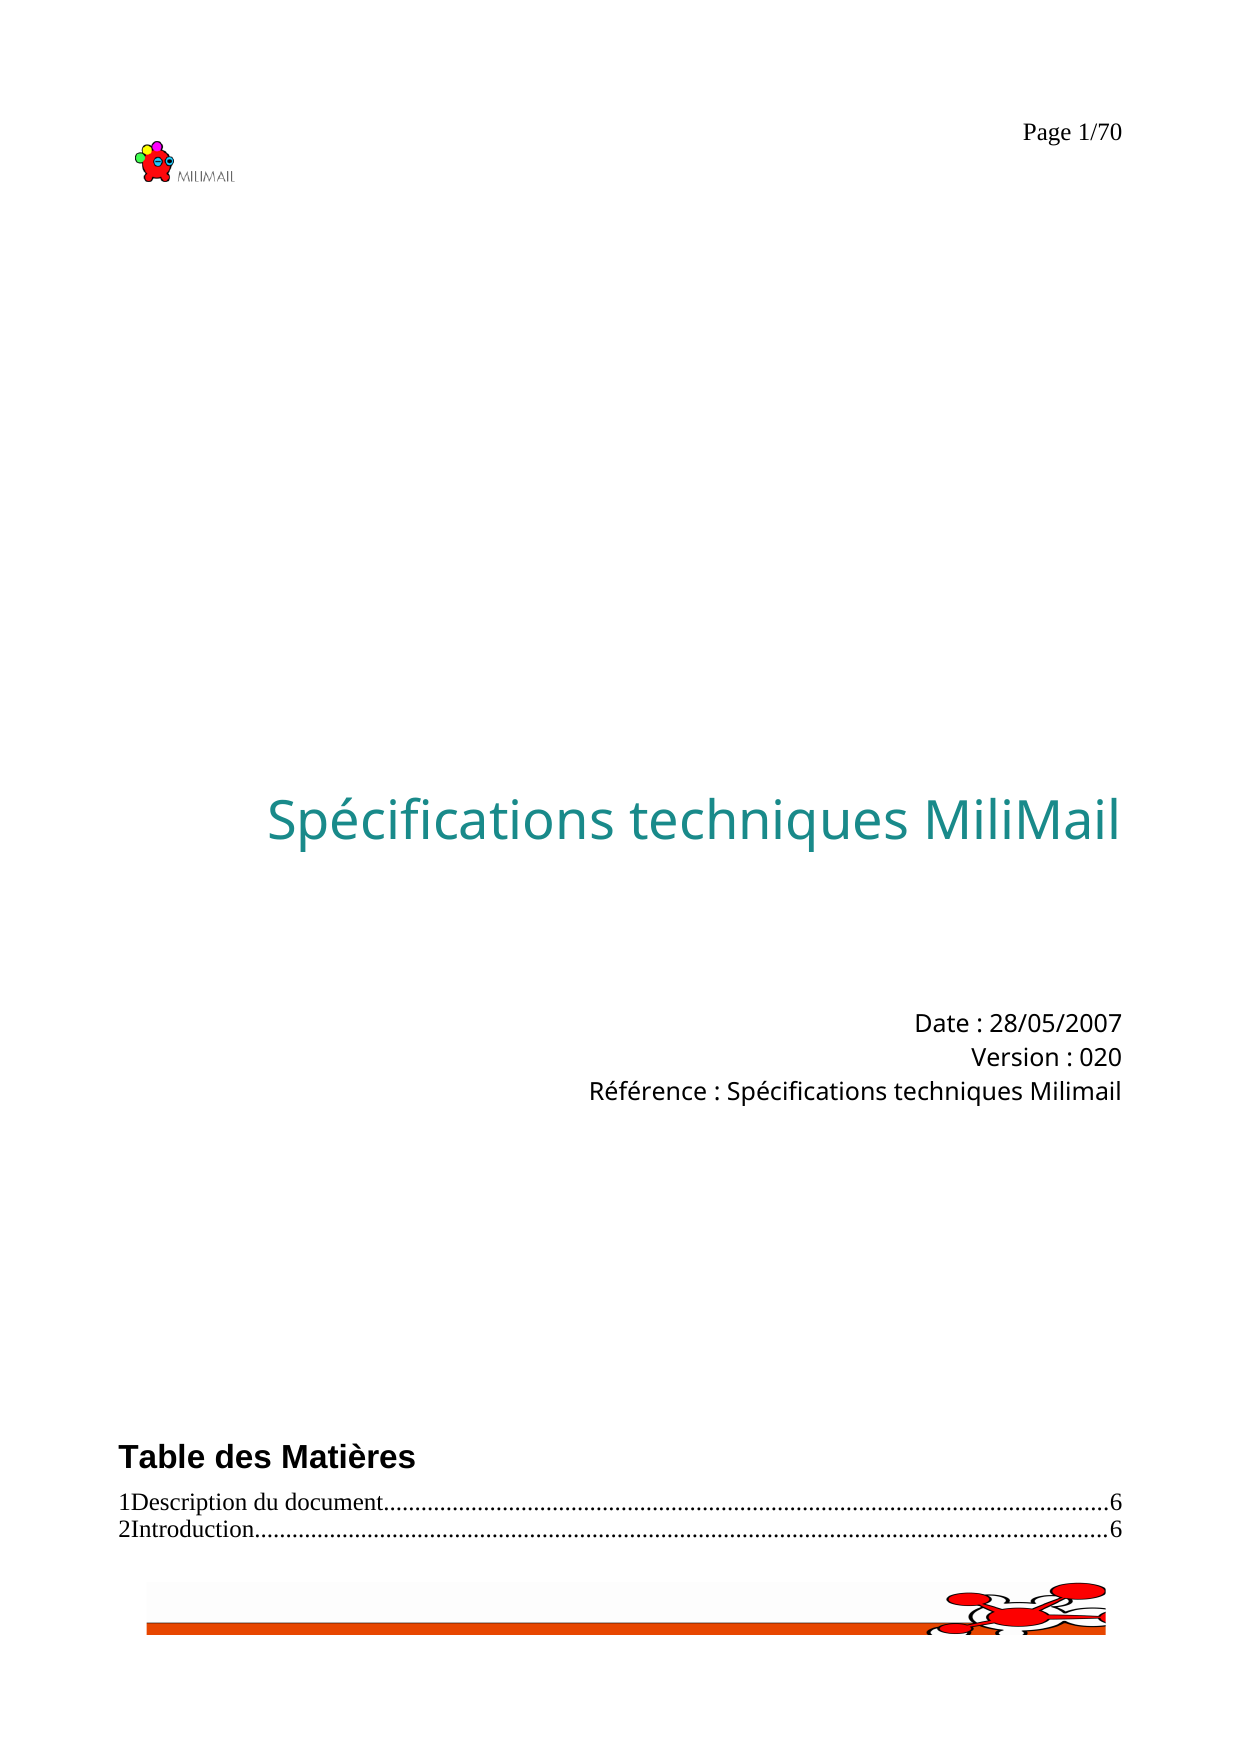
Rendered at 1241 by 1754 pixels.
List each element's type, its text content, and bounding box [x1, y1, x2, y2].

picture [116, 120, 295, 209]
subtitle Table des Matières [118, 1438, 1122, 1475]
text Version : 020 [118, 1040, 1122, 1074]
text Référence : Spécifications techniques Milimail [118, 1074, 1122, 1108]
picture [146, 1582, 1106, 1635]
subtitle Spécifications techniques MiliMail [118, 781, 1122, 855]
text 2Introduction 6 [118, 1515, 1122, 1543]
text 1Description du document 6 [118, 1488, 1122, 1515]
text Date : 28/05/2007 [118, 1006, 1122, 1040]
